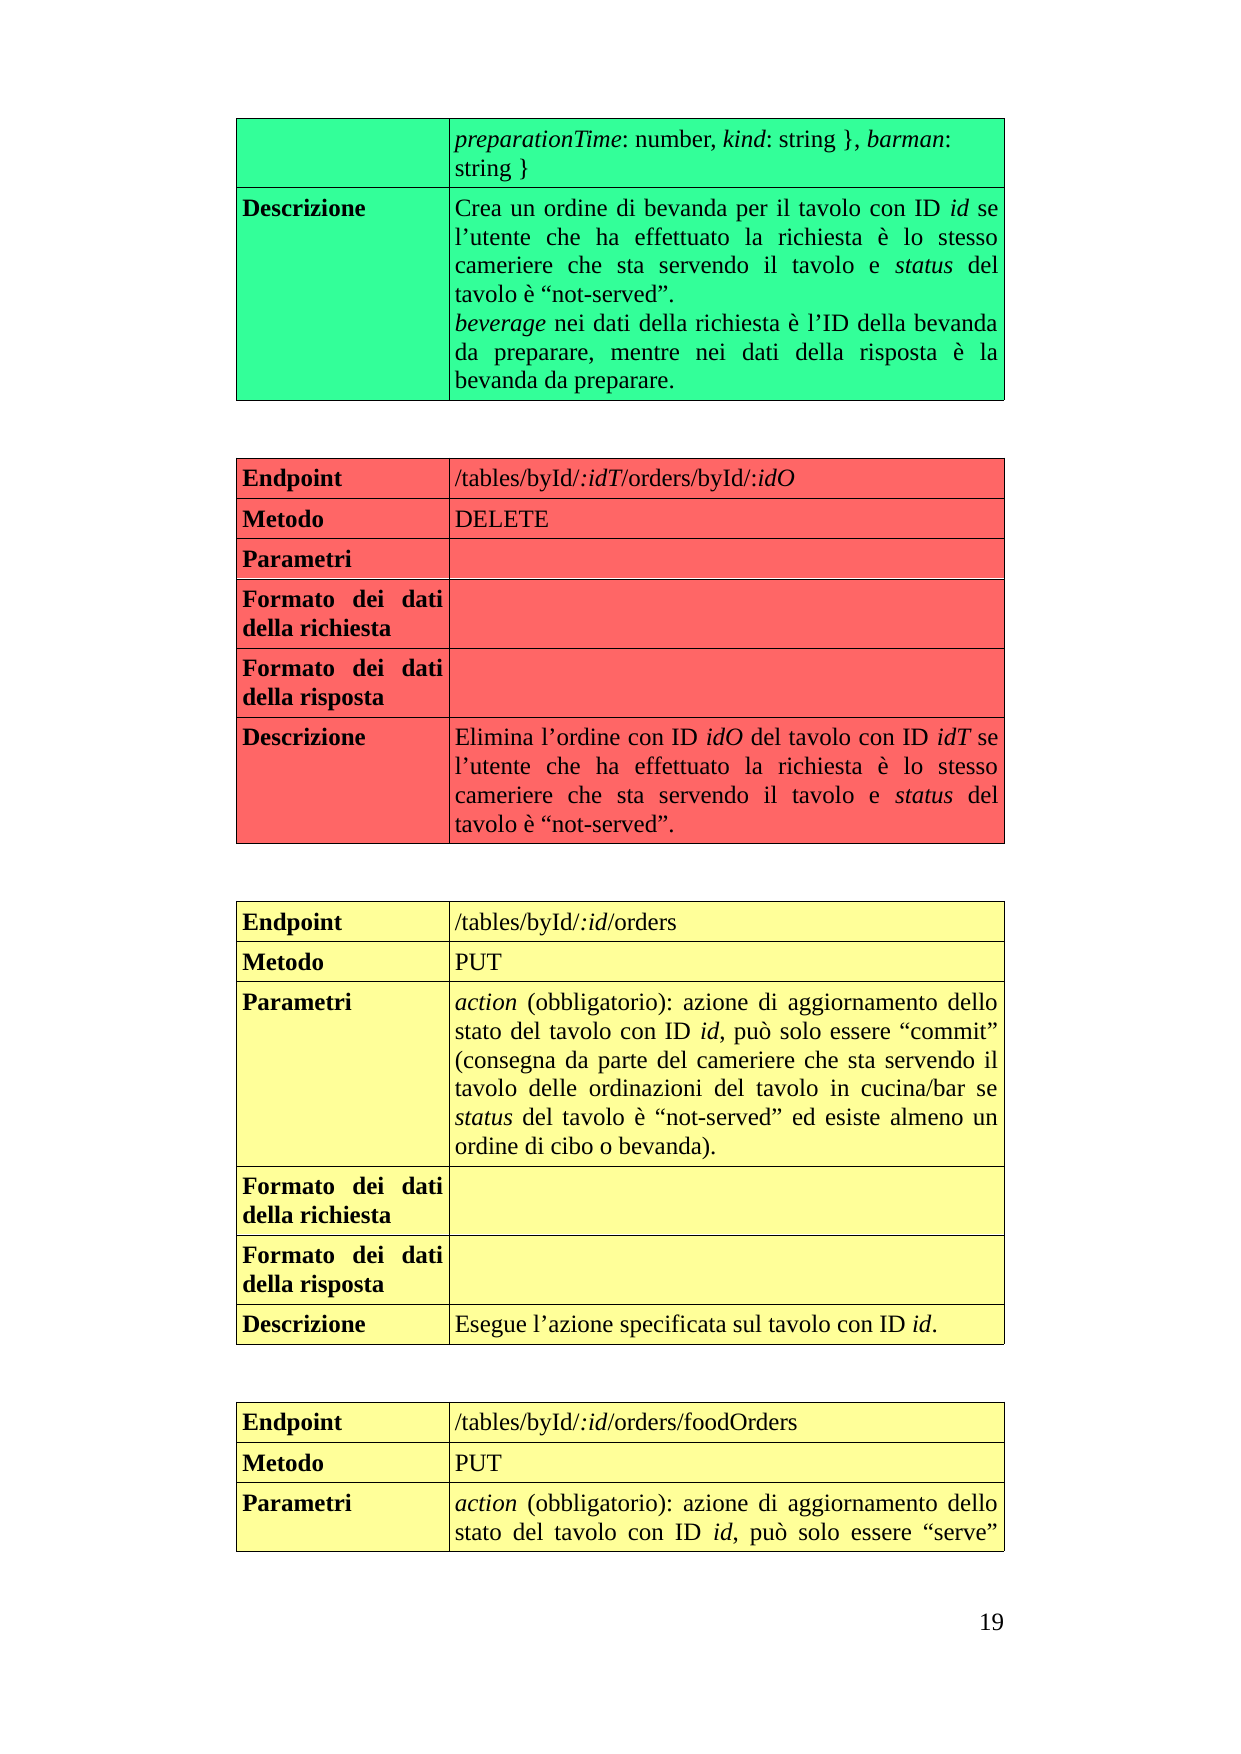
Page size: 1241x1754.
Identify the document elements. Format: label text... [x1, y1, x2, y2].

table_cell Crea un ordine di bevanda per il tavolo con ID id se l’utente che ha effettuato la richiesta è lo stesso cameriere che sta servendo il tavolo e status del tavolo è “not-served”. beverage nei dati della richiesta è l’ID della bevanda da preparare, mentre nei dati della risposta è la bevanda da preparare. [450, 188, 1004, 400]
table_cell [237, 119, 449, 187]
table_cell [450, 649, 1004, 717]
table_cell Esegue l’azione specificata sul tavolo con ID id. [450, 1305, 1004, 1344]
table_cell Formato dei dati della richiesta [237, 580, 449, 648]
table_cell Elimina l’ordine con ID idO del tavolo con ID idT se l’utente che ha effettuato la richiesta è lo stesso cameriere che sta servendo il tavolo e status del tavolo è “not-served”. [450, 718, 1004, 843]
table_cell Descrizione [237, 718, 449, 843]
table_cell action (obbligatorio): azione di aggiornamento dello stato del tavolo con ID id, può solo essere “commit” (consegna da parte del cameriere che sta servendo il tavolo delle ordinazioni del tavolo in cucina/bar se status del tavolo è “not-served” ed esiste almeno un ordine di cibo o bevanda). [450, 982, 1004, 1166]
table_cell Metodo [237, 499, 449, 538]
table_cell Parametri [237, 982, 449, 1166]
table_cell Parametri [237, 539, 449, 578]
table_header /tables/byId/:idT/orders/byId/:idO [450, 459, 1004, 498]
table_cell Parametri [237, 1483, 449, 1551]
table_cell Metodo [237, 1443, 449, 1482]
table_cell Descrizione [237, 1305, 449, 1344]
table_cell PUT [450, 942, 1004, 981]
table_header Endpoint [237, 459, 449, 498]
table_cell [450, 580, 1004, 648]
table_header /tables/byId/:id/orders [450, 902, 1004, 941]
table_cell preparationTime: number, kind: string }, barman: string } [450, 119, 1004, 187]
table_cell [450, 1236, 1004, 1304]
table_header Endpoint [237, 1403, 449, 1442]
table_cell [450, 539, 1004, 578]
table_cell DELETE [450, 499, 1004, 538]
table_cell Descrizione [237, 188, 449, 400]
table_cell Formato dei dati della risposta [237, 649, 449, 717]
table_cell Formato dei dati della richiesta [237, 1167, 449, 1234]
table_header Endpoint [237, 902, 449, 941]
table_cell PUT [450, 1443, 1004, 1482]
table_cell Metodo [237, 942, 449, 981]
table_cell Formato dei dati della risposta [237, 1236, 449, 1304]
table_cell action (obbligatorio): azione di aggiornamento dello stato del tavolo con ID id, può solo essere “serve” [450, 1483, 1004, 1551]
table_cell [450, 1167, 1004, 1234]
table_header /tables/byId/:id/orders/foodOrders [450, 1403, 1004, 1442]
